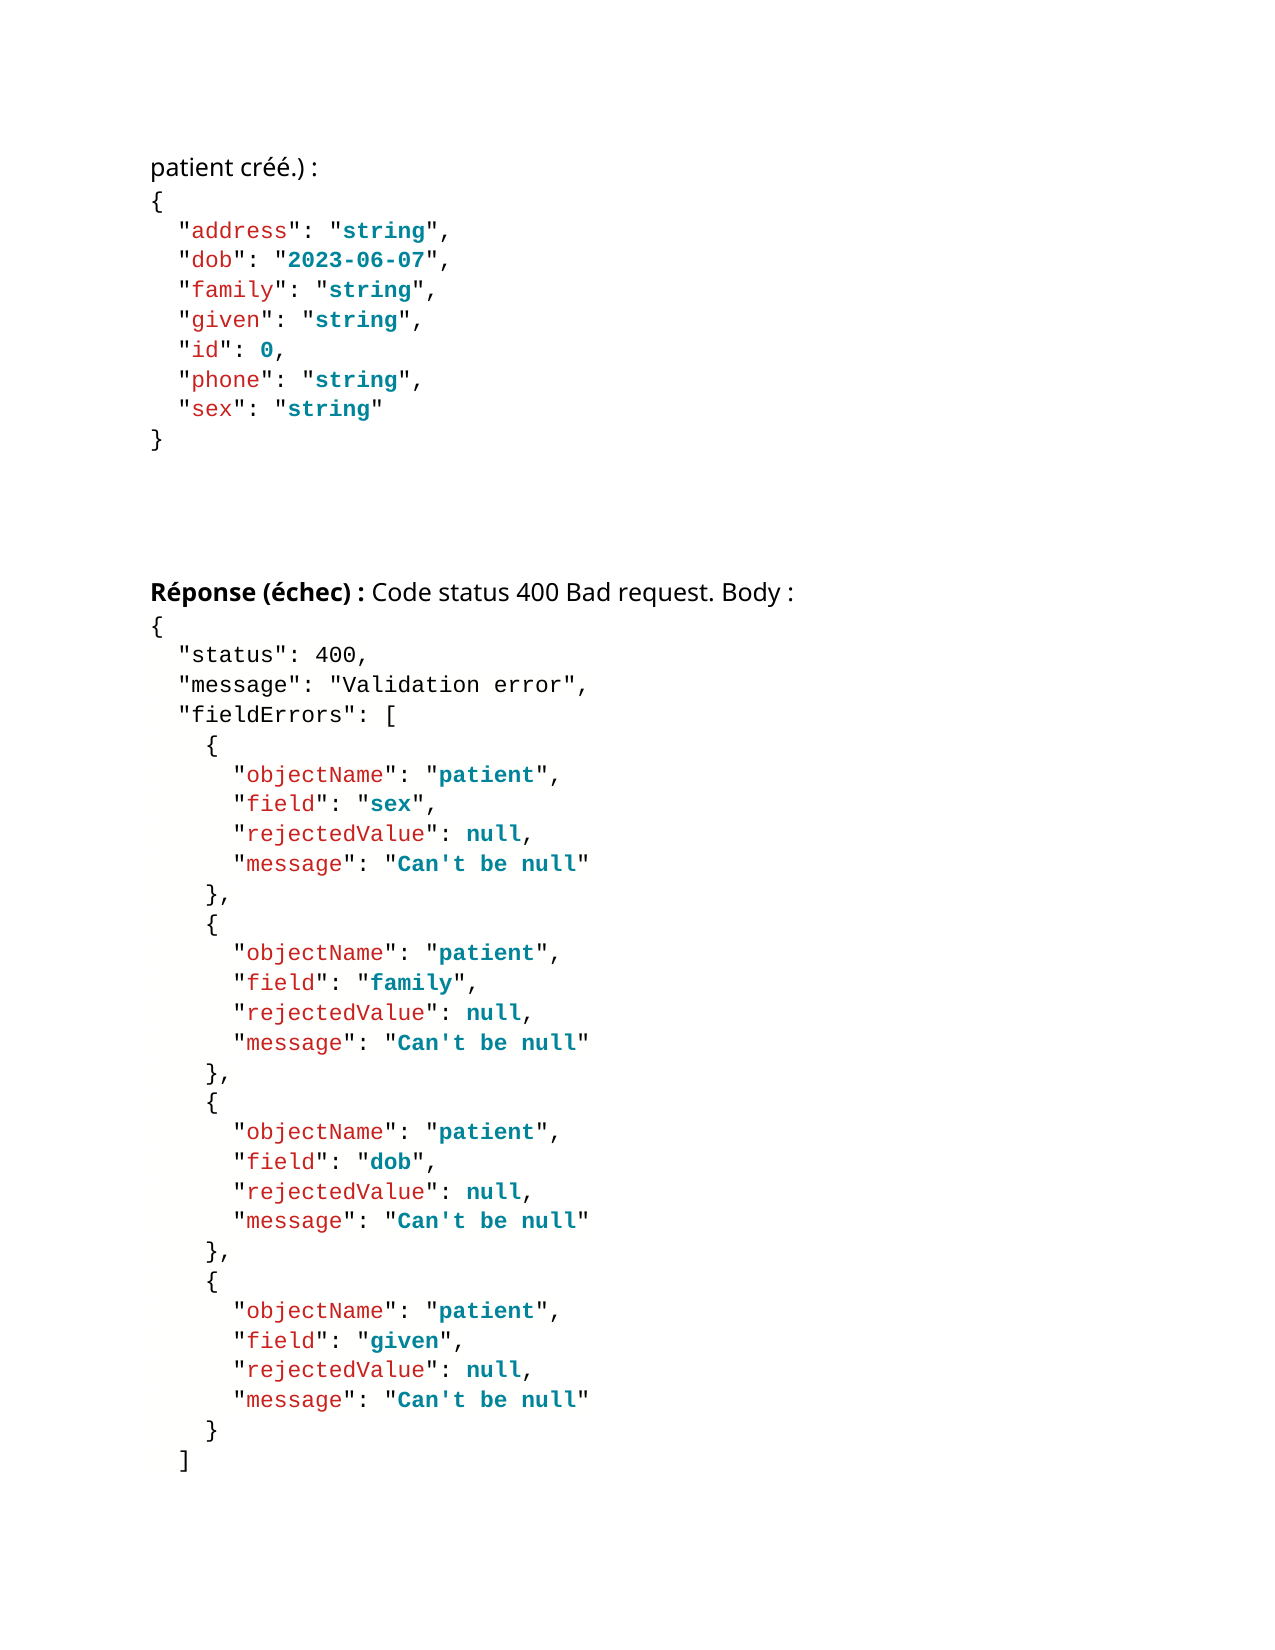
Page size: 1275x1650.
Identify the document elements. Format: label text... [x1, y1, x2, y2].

text "phone": "string", [150, 368, 1125, 394]
text { [150, 614, 1125, 640]
text }, [150, 1239, 1125, 1266]
text "sex": "string" [150, 398, 1125, 424]
text "rejectedValue": null, [150, 1359, 1125, 1385]
text "field": "sex", [150, 793, 1125, 819]
text { [150, 733, 1125, 759]
text "field": "given", [150, 1329, 1125, 1355]
text { [150, 1269, 1125, 1295]
text "field": "family", [150, 971, 1125, 997]
text "objectName": "patient", [150, 1299, 1125, 1325]
text } [150, 1418, 1125, 1444]
text } [150, 427, 1125, 453]
text "address": "string", [150, 219, 1125, 245]
text "message": "Can't be null" [150, 1031, 1125, 1057]
text "message": "Can't be null" [150, 1210, 1125, 1236]
text "status": 400, [150, 644, 1125, 670]
text "family": "string", [150, 278, 1125, 304]
text "dob": "2023-06-07", [150, 249, 1125, 275]
text "rejectedValue": null, [150, 1180, 1125, 1206]
text "id": 0, [150, 338, 1125, 364]
text "field": "dob", [150, 1150, 1125, 1176]
text "message": "Can't be null" [150, 852, 1125, 878]
text { [150, 189, 1125, 215]
text }, [150, 882, 1125, 908]
text { [150, 1091, 1125, 1117]
text "objectName": "patient", [150, 942, 1125, 968]
text "objectName": "patient", [150, 763, 1125, 789]
text "message": "Can't be null" [150, 1388, 1125, 1414]
text "given": "string", [150, 308, 1125, 334]
text "fieldErrors": [ [150, 703, 1125, 729]
text ] [150, 1448, 1125, 1474]
text "objectName": "patient", [150, 1120, 1125, 1146]
text }, [150, 1061, 1125, 1087]
text "rejectedValue": null, [150, 822, 1125, 848]
text Réponse (échec) : Code status 400 Bad request. Body : [150, 575, 1125, 609]
text { [150, 912, 1125, 938]
text "rejectedValue": null, [150, 1001, 1125, 1027]
text patient créé.) : [150, 150, 1125, 184]
text "message": "Validation error", [150, 673, 1125, 699]
